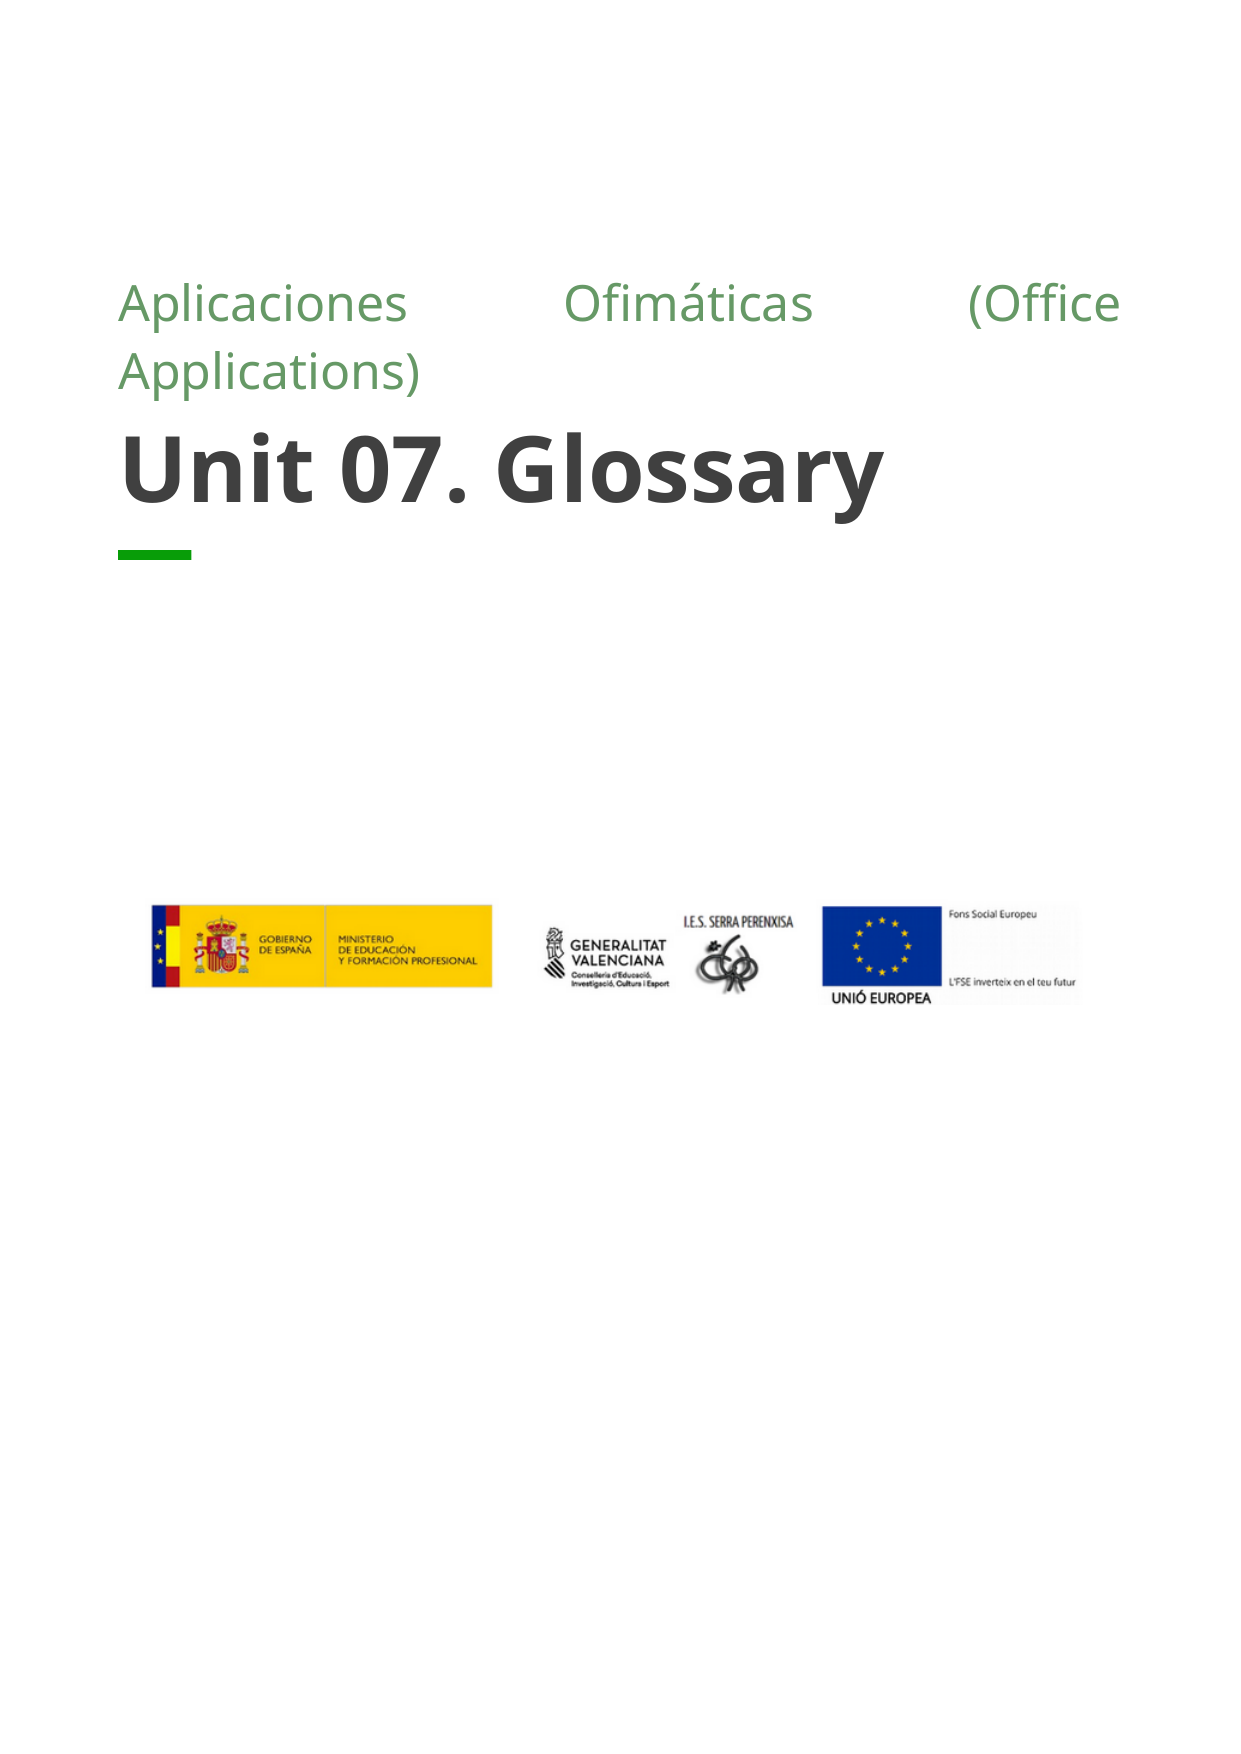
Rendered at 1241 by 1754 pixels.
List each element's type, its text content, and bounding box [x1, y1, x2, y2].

picture [118, 550, 192, 560]
picture [118, 885, 1123, 1005]
title Aplicaciones Ofimáticas (Office Applications) Unit 07. Glossary [118, 268, 1122, 529]
